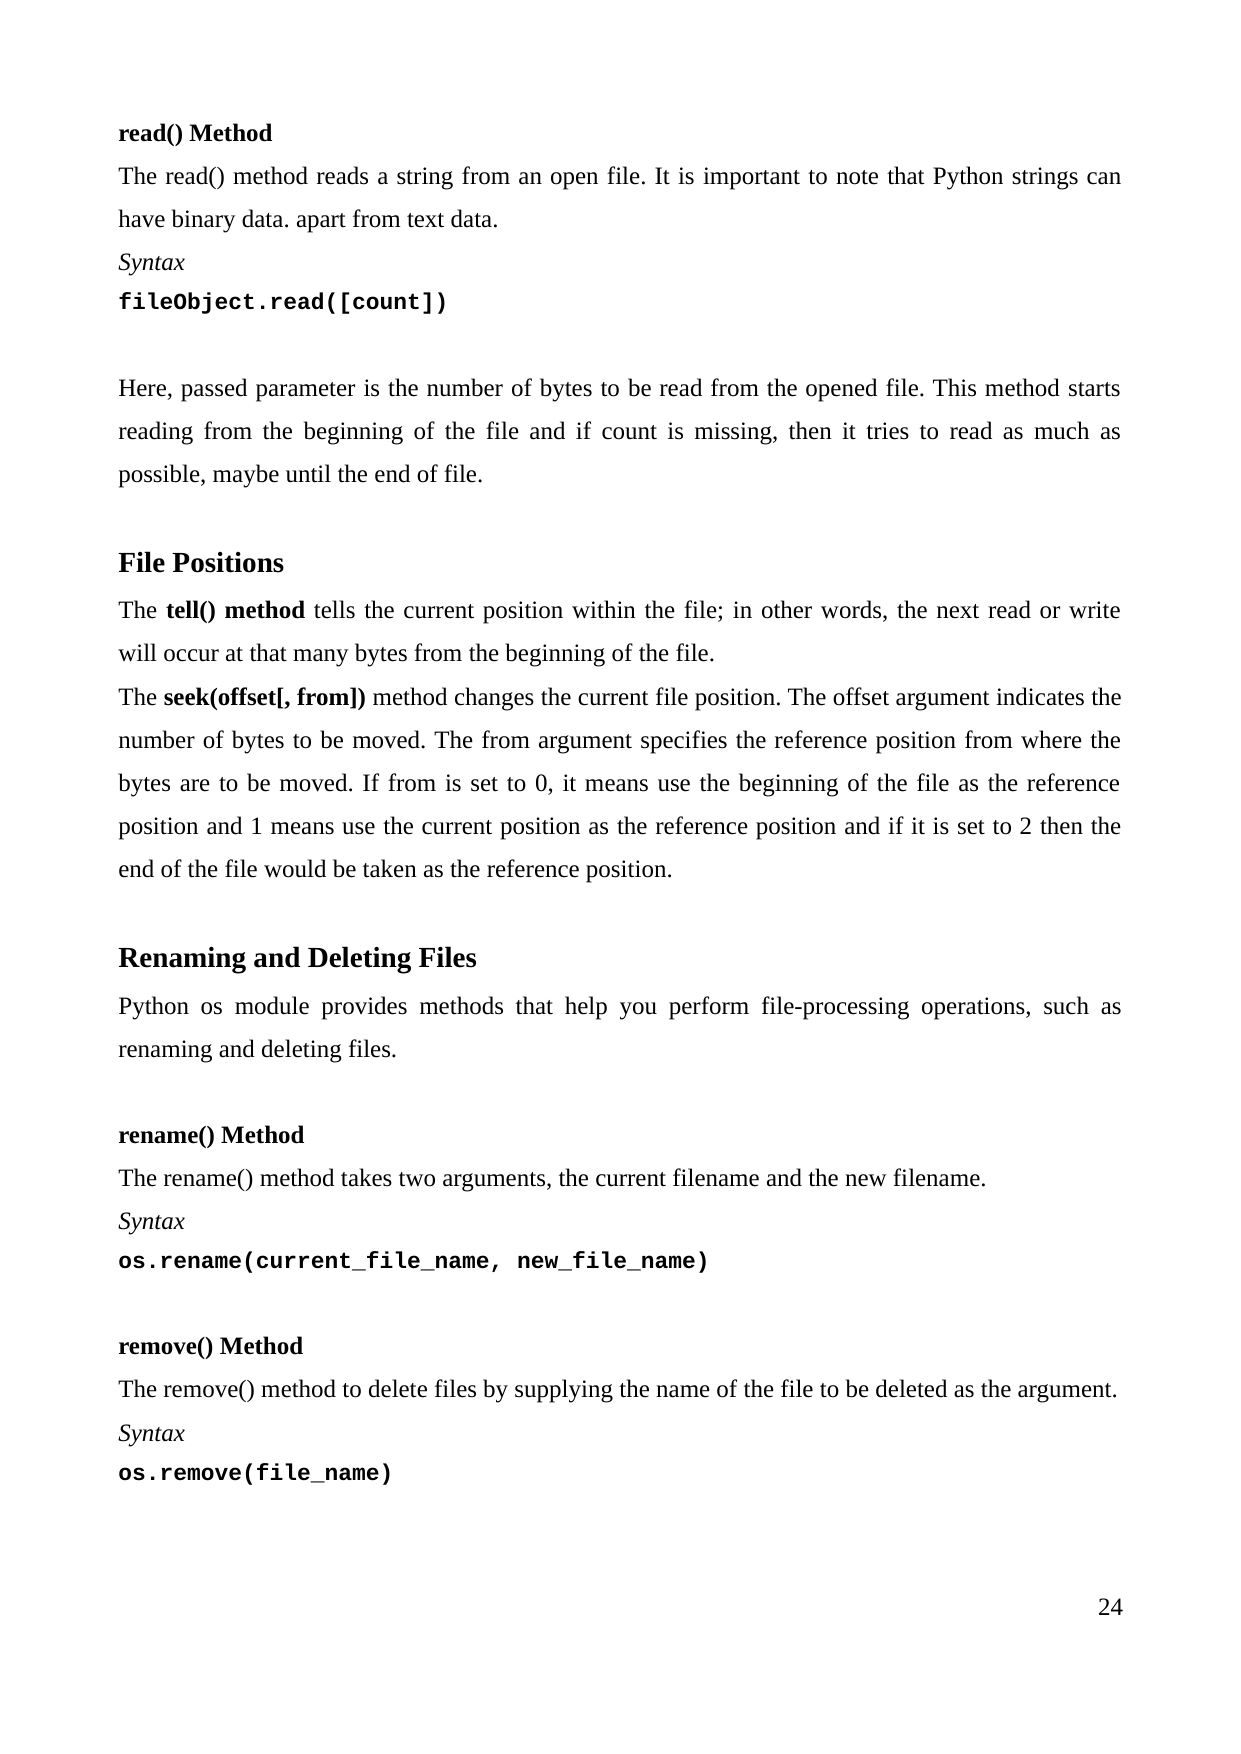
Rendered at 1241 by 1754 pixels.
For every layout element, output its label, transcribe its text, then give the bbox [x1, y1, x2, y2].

text fileObject.read([count]) [118, 291, 1123, 317]
text os.remove(file_name) [118, 1461, 1123, 1487]
text The read() method reads a string from an open file. It is important to note that Python strings can have binary data. apart from text data. [118, 161, 1123, 233]
subtitle File Positions [118, 545, 1123, 579]
text Syntax [118, 247, 1123, 276]
text The tell() method tells the current position within the file; in other words, the next read or write will occur at that many bytes from the beginning of the file. [118, 595, 1123, 667]
text Syntax [118, 1418, 1123, 1446]
text The seek(offset[, from]) method changes the current file position. The offset argument indicates the number of bytes to be moved. The from argument specifies the reference position from where the bytes are to be moved. If from is set to 0, it means use the beginning of the file as the reference position and 1 means use the current position as the reference position and if it is set to 2 then the end of the file would be taken as the reference position. [118, 682, 1123, 883]
subtitle rename() Method [118, 1120, 1123, 1149]
text Here, passed parameter is the number of bytes to be read from the opened file. This method starts reading from the beginning of the file and if count is missing, then it tries to read as much as possible, maybe until the end of file. [118, 373, 1123, 488]
text The remove() method to delete files by supplying the name of the file to be deleted as the argument. [118, 1374, 1123, 1403]
text Python os module provides methods that help you perform file-processing operations, such as renaming and deleting files. [118, 991, 1123, 1063]
subtitle remove() Method [118, 1331, 1123, 1360]
text The rename() method takes two arguments, the current filename and the new filename. [118, 1163, 1123, 1192]
subtitle Renaming and Deleting Files [118, 940, 1123, 974]
text Syntax [118, 1206, 1123, 1235]
text os.rename(current_file_name, new_file_name) [118, 1249, 1123, 1275]
subtitle read() Method [118, 118, 1123, 147]
